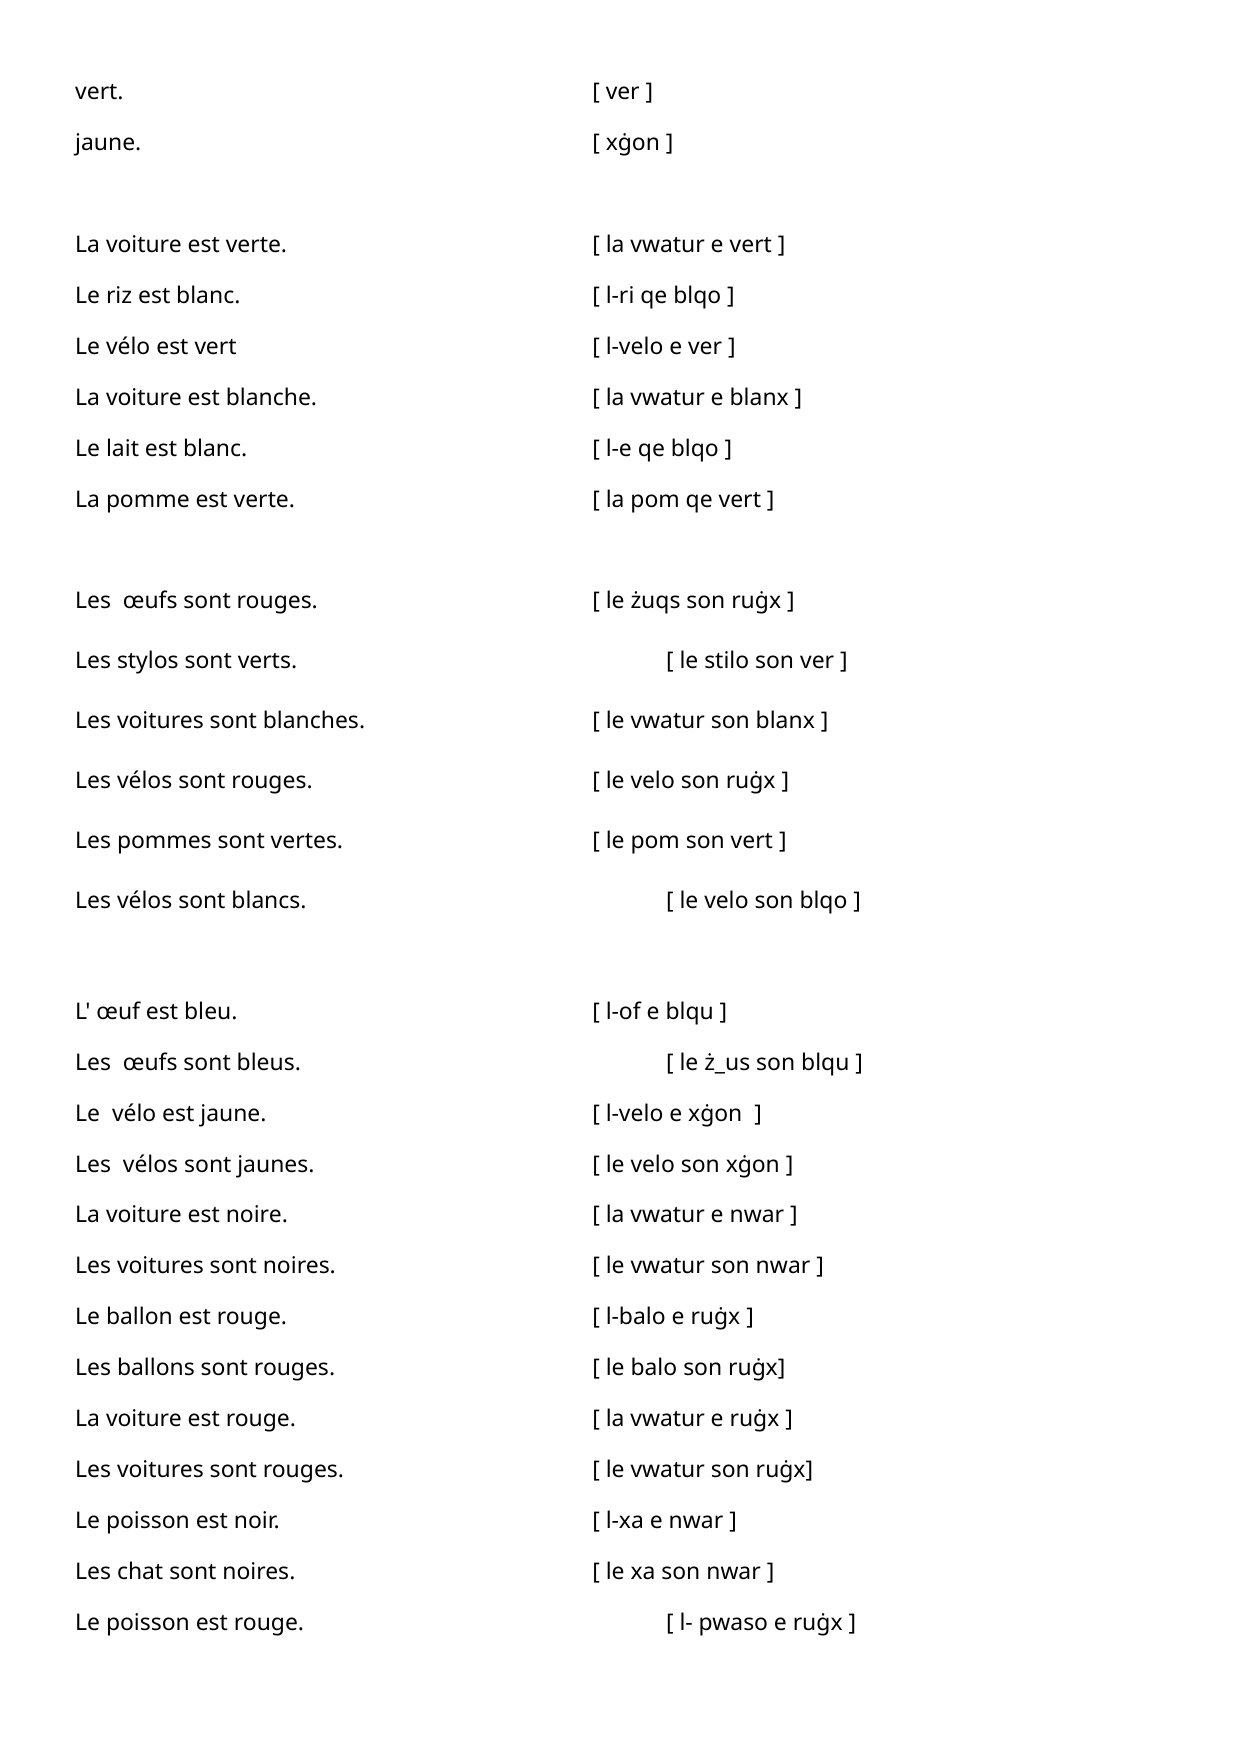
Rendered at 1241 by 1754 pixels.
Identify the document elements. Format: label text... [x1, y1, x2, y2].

text Les vélos sont rouges. [ le velo son ruġx ] [75, 764, 1165, 795]
text Les œufs sont rouges. [ le żuqs son ruġx ] [75, 584, 1165, 616]
text Le poisson est rouge. [ l- pwaso e ruġx ] [75, 1606, 1165, 1637]
text La voiture est blanche. [ la vwatur e blanx ] [75, 381, 1165, 412]
text L' œuf est bleu. [ l-of e blqu ] [75, 995, 1165, 1026]
text jaune. [ xġon ] [75, 126, 1165, 157]
text Les vélos sont blancs. [ le velo son blqo ] [75, 884, 1165, 915]
text Le riz est blanc. [ l-ri qe blqo ] [75, 279, 1165, 310]
text La voiture est noire. [ la vwatur e nwar ] [75, 1198, 1165, 1230]
text vert. [ ver ] [75, 75, 1165, 106]
text Les vélos sont jaunes. [ le velo son xġon ] [75, 1147, 1165, 1179]
text La voiture est rouge. [ la vwatur e ruġx ] [75, 1402, 1165, 1433]
text Les voitures sont blanches. [ le vwatur son blanx ] [75, 704, 1165, 735]
text Les œufs sont bleus. [ le ż_us son blqu ] [75, 1046, 1165, 1077]
text Le lait est blanc. [ l-e qe blqo ] [75, 432, 1165, 463]
text Le ballon est rouge. [ l-balo e ruġx ] [75, 1300, 1165, 1332]
text Les ballons sont rouges. [ le balo son ruġx] [75, 1351, 1165, 1382]
text Le vélo est jaune. [ l-velo e xġon ] [75, 1097, 1165, 1128]
text Les voitures sont rouges. [ le vwatur son ruġx] [75, 1453, 1165, 1484]
text Les stylos sont verts. [ le stilo son ver ] [75, 644, 1165, 676]
text La voiture est verte. [ la vwatur e vert ] [75, 228, 1165, 259]
text Les chat sont noires. [ le xa son nwar ] [75, 1555, 1165, 1586]
text Les voitures sont noires. [ le vwatur son nwar ] [75, 1249, 1165, 1281]
text Le poisson est noir. [ l-xa e nwar ] [75, 1504, 1165, 1535]
text La pomme est verte. [ la pom qe vert ] [75, 482, 1165, 514]
text Les pommes sont vertes. [ le pom son vert ] [75, 824, 1165, 855]
text Le vélo est vert [ l-velo e ver ] [75, 330, 1165, 361]
